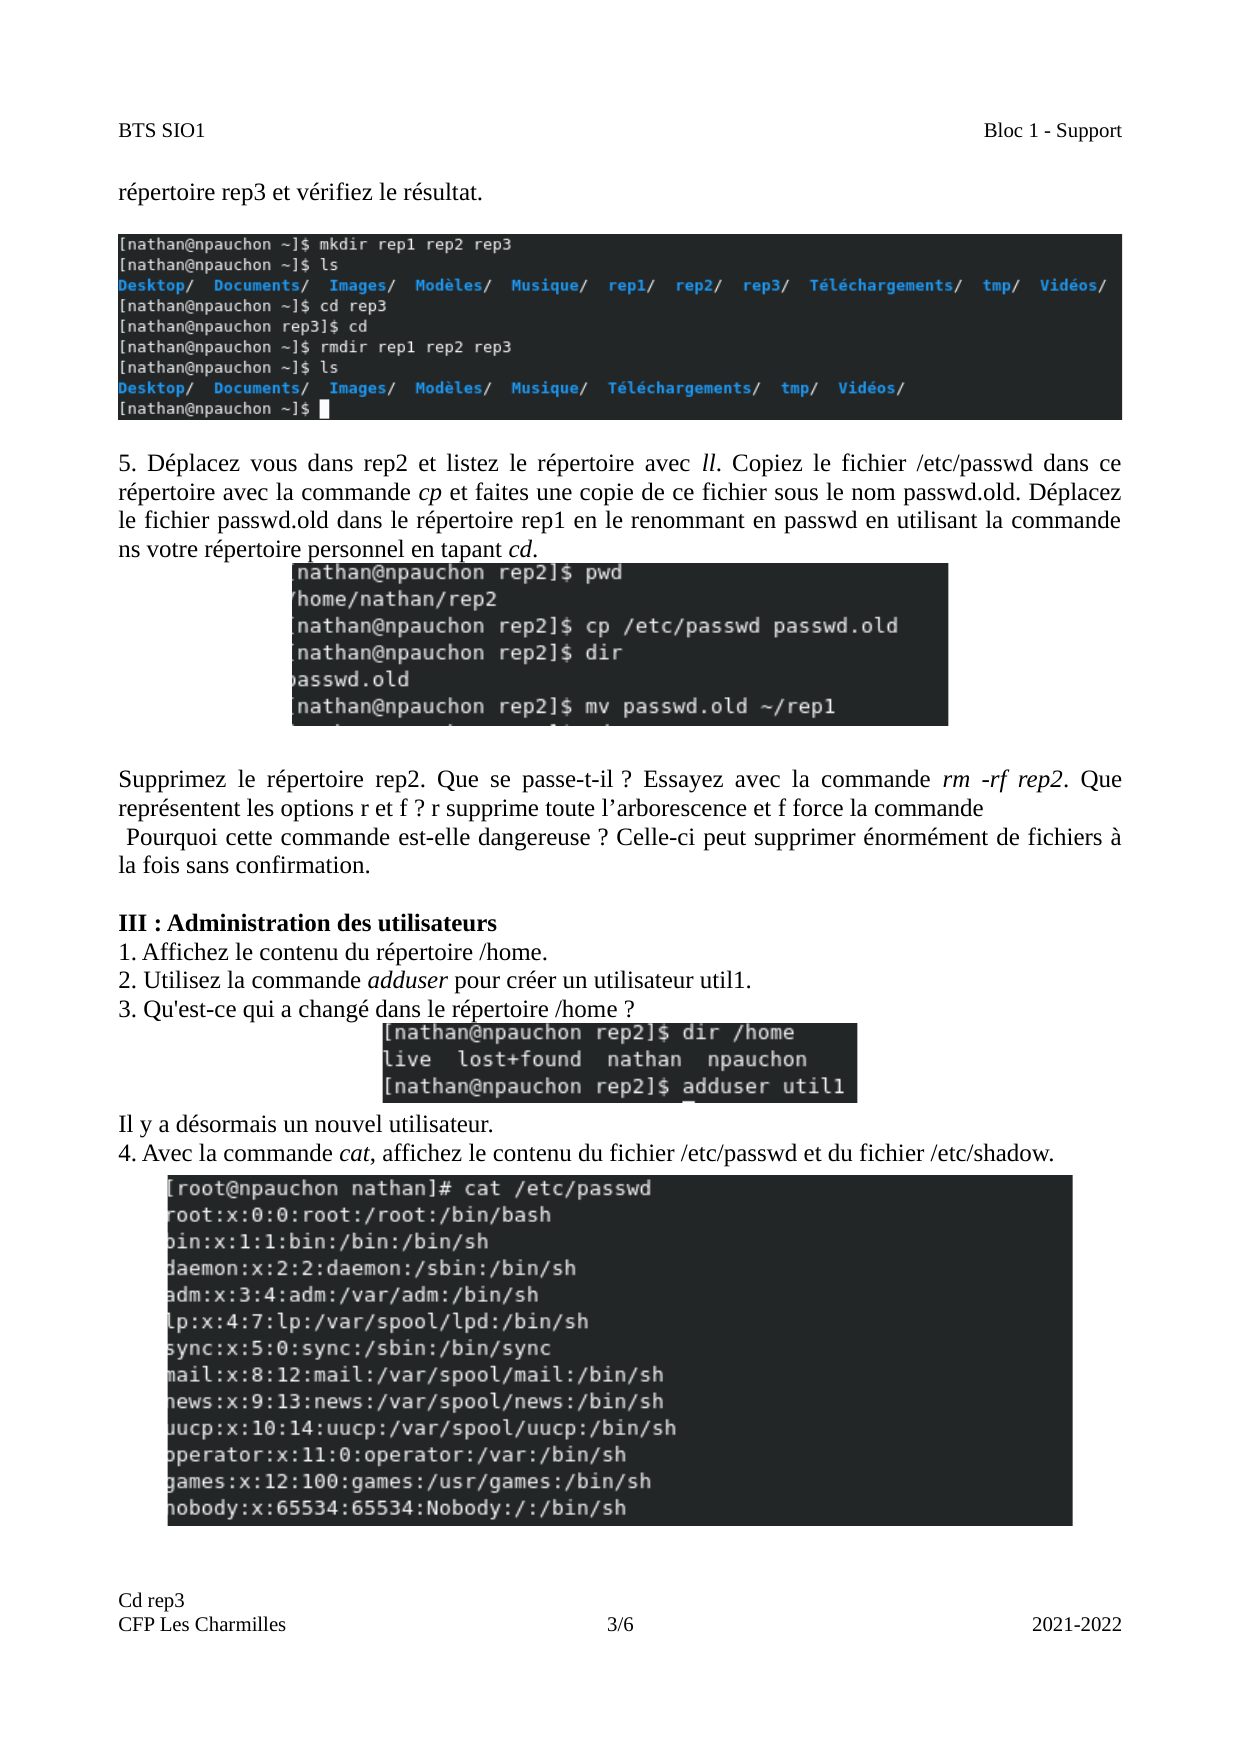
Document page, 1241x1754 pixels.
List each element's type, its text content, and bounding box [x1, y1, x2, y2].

text 4. Avec la commande cat, affichez le contenu du fichier /etc/passwd et du fichier /etc/shadow. [118, 1138, 1122, 1167]
text Il y a désormais un nouvel utilisateur. [118, 1109, 1122, 1138]
picture [167, 1175, 1073, 1526]
text 1. Affichez le contenu du répertoire /home. [118, 937, 1122, 966]
picture [382, 1023, 858, 1103]
picture [292, 563, 949, 726]
picture [118, 234, 1123, 420]
text 5. Déplacez vous dans rep2 et listez le répertoire avec ll. Copiez le fichier /etc/passwd dans ce répertoire avec la commande cp et faites une copie de ce fichier sous le nom passwd.old. Déplacez le fichier passwd.old dans le répertoire rep1 en le renommant en passwd en utilisant la commande ns votre répertoire personnel en tapant cd. [118, 448, 1122, 563]
text 3. Qu'est-ce qui a changé dans le répertoire /home ? [118, 994, 1122, 1023]
text Pourquoi cette commande est-elle dangereuse ? Celle-ci peut supprimer énormément de fichiers à la fois sans confirmation. [118, 822, 1122, 879]
text 2. Utilisez la commande adduser pour créer un utilisateur util1. [118, 966, 1122, 994]
text répertoire rep3 et vérifiez le résultat. [118, 177, 1122, 206]
text Supprimez le répertoire rep2. Que se passe-t-il ? Essayez avec la commande rm -rf rep2. Que représentent les options r et f ? r supprime toute l’arborescence et f force la commande [118, 764, 1122, 822]
text III : Administration des utilisateurs [118, 908, 1122, 937]
